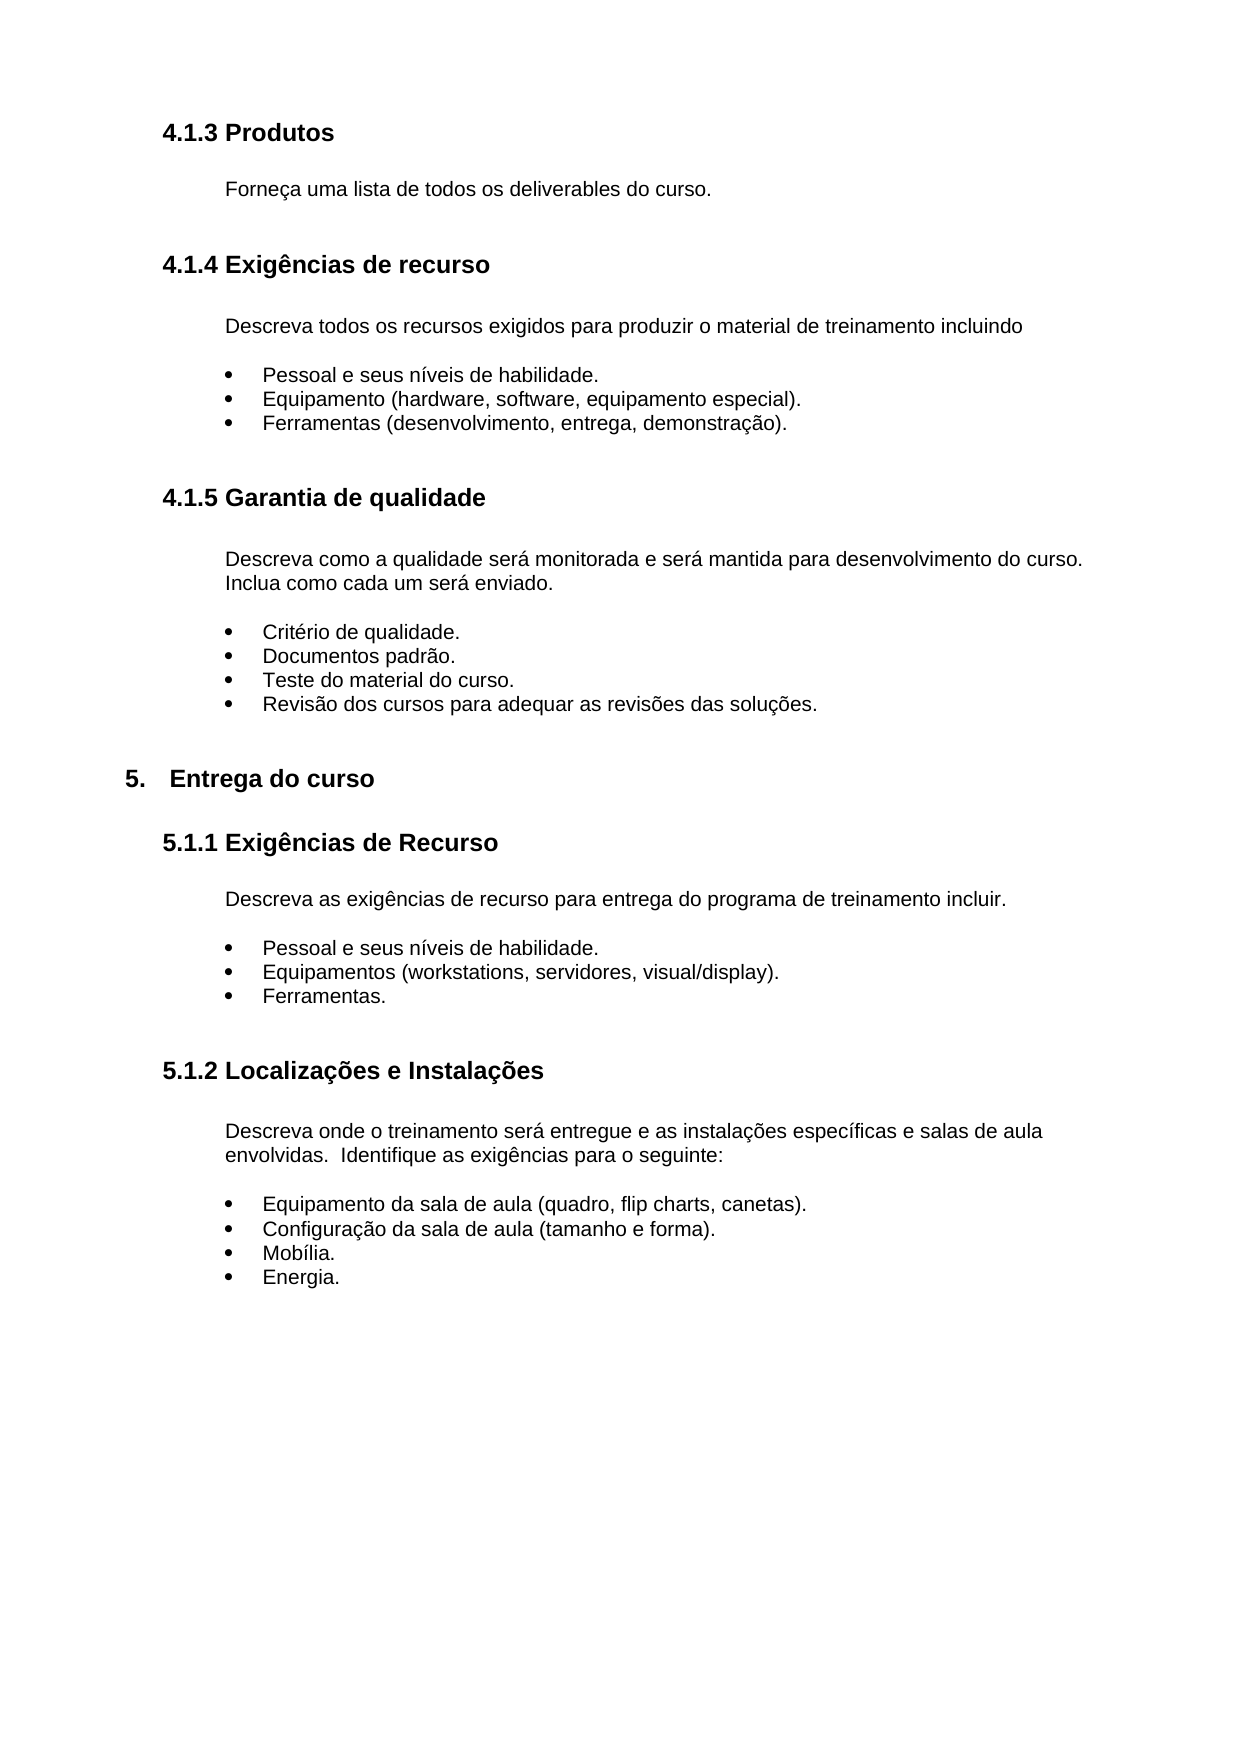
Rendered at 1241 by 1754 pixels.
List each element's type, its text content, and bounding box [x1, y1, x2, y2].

list Equipamentos (workstations, servidores, visual/display). [225, 959, 1087, 984]
text Descreva como a qualidade será monitorada e será mantida para desenvolvimento do curso. Inclua como cada um será enviado. [225, 547, 1087, 595]
list Energia. [225, 1264, 1087, 1288]
list Ferramentas. [225, 984, 1087, 1008]
text Descreva todos os recursos exigidos para produzir o material de treinamento incluindo [225, 314, 1087, 338]
list Ferramentas (desenvolvimento, entrega, demonstração). [225, 411, 1087, 435]
list Mobília. [225, 1240, 1087, 1264]
list Critério de qualidade. [225, 620, 1087, 644]
subtitle Exigências de recurso [162, 250, 1087, 279]
list Equipamento (hardware, software, equipamento especial). [225, 387, 1087, 411]
subtitle Entrega do curso [125, 764, 1087, 793]
list Pessoal e seus níveis de habilidade. [225, 363, 1087, 387]
subtitle Garantia de qualidade [162, 483, 1087, 512]
list Configuração da sala de aula (tamanho e forma). [225, 1216, 1087, 1240]
list Documentos padrão. [225, 644, 1087, 668]
list Equipamento da sala de aula (quadro, flip charts, canetas). [225, 1192, 1087, 1216]
list Teste do material do curso. [225, 668, 1087, 692]
list Pessoal e seus níveis de habilidade. [225, 936, 1087, 959]
text Descreva as exigências de recurso para entrega do programa de treinamento incluir. [225, 887, 1087, 911]
subtitle Localizações e Instalações [162, 1056, 1087, 1084]
list Revisão dos cursos para adequar as revisões das soluções. [225, 692, 1087, 716]
subtitle Produtos [162, 118, 1087, 147]
text Forneça uma lista de todos os deliverables do curso. [225, 177, 1087, 201]
subtitle Exigências de Recurso [162, 828, 1087, 856]
text Descreva onde o treinamento será entregue e as instalações específicas e salas de aula envolvidas. Identifique as exigências para o seguinte: [225, 1119, 1087, 1167]
